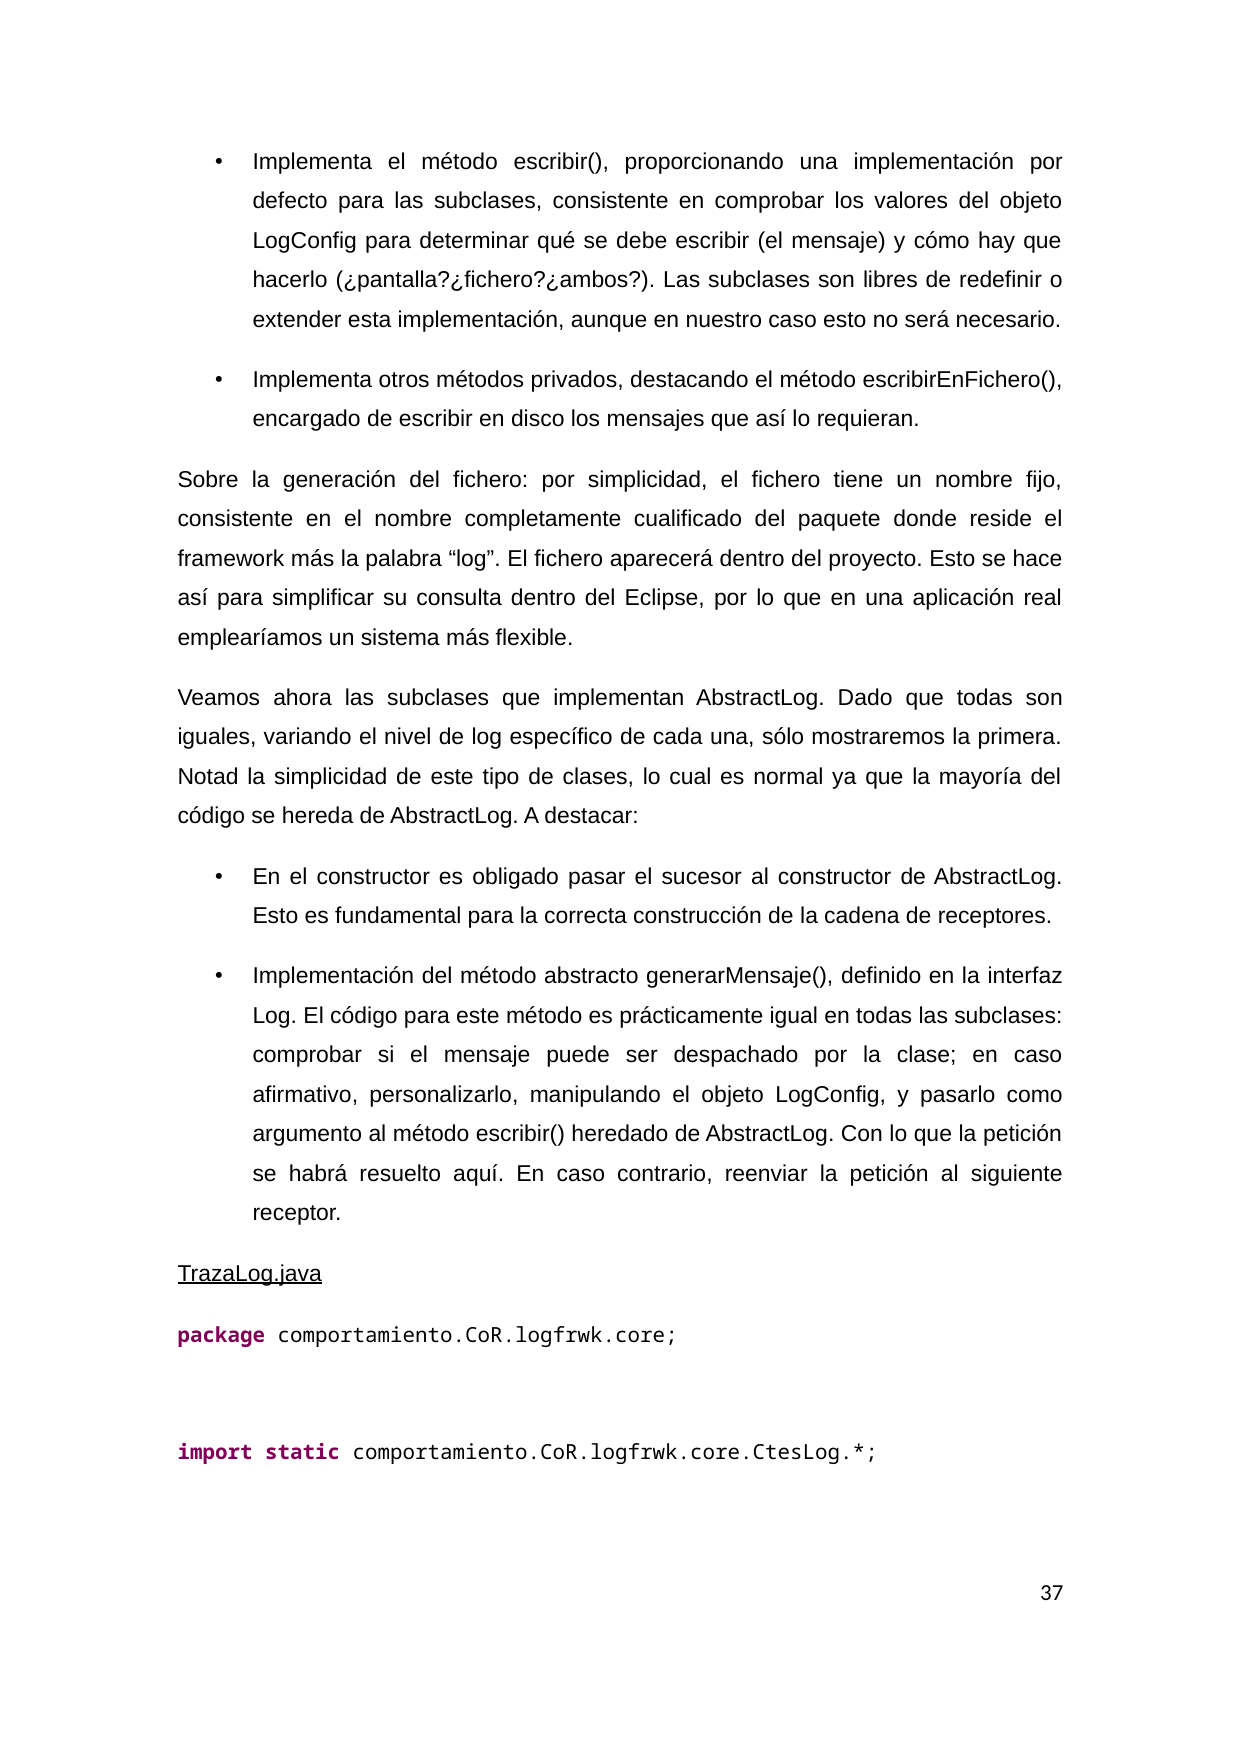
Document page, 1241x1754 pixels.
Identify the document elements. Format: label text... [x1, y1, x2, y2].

list En el constructor es obligado pasar el sucesor al constructor de AbstractLog. Esto es fundamental para la correcta construcción de la cadena de receptores. [215, 863, 1063, 928]
list Implementa el método escribir(), proporcionando una implementación por defecto para las subclases, consistente en comprobar los valores del objeto LogConfig para determinar qué se debe escribir (el mensaje) y cómo hay que hacerlo (¿pantalla?¿fichero?¿ambos?). Las subclases son libres de redefinir o extender esta implementación, aunque en nuestro caso esto no será necesario. [215, 148, 1063, 332]
text Veamos ahora las subclases que implementan AbstractLog. Dado que todas son iguales, variando el nivel de log específico de cada una, sólo mostraremos la primera. Notad la simplicidad de este tipo de clases, lo cual es normal ya que la mayoría del código se hereda de AbstractLog. A destacar: [177, 684, 1063, 829]
list Implementación del método abstracto generarMensaje(), definido en la interfaz Log. El código para este método es prácticamente igual en todas las subclases: comprobar si el mensaje puede ser despachado por la clase; en caso afirmativo, personalizarlo, manipulando el objeto LogConfig, y pasarlo como argumento al método escribir() heredado de AbstractLog. Con lo que la petición se habrá resuelto aquí. En caso contrario, reenviar la petición al siguiente receptor. [215, 962, 1063, 1226]
text package comportamiento.CoR.logfrwk.core; [177, 1320, 1063, 1348]
text import static comportamiento.CoR.logfrwk.core.CtesLog.*; [177, 1437, 1063, 1465]
list Implementa otros métodos privados, destacando el método escribirEnFichero(), encargado de escribir en disco los mensajes que así lo requieran. [215, 366, 1063, 432]
text TrazaLog.java [177, 1259, 1063, 1286]
text Sobre la generación del fichero: por simplicidad, el fichero tiene un nombre fijo, consistente en el nombre completamente cualificado del paquete donde reside el framework más la palabra “log”. El fichero aparecerá dentro del proyecto. Esto se hace así para simplificar su consulta dentro del Eclipse, por lo que en una aplicación real emplearíamos un sistema más flexible. [177, 466, 1063, 650]
